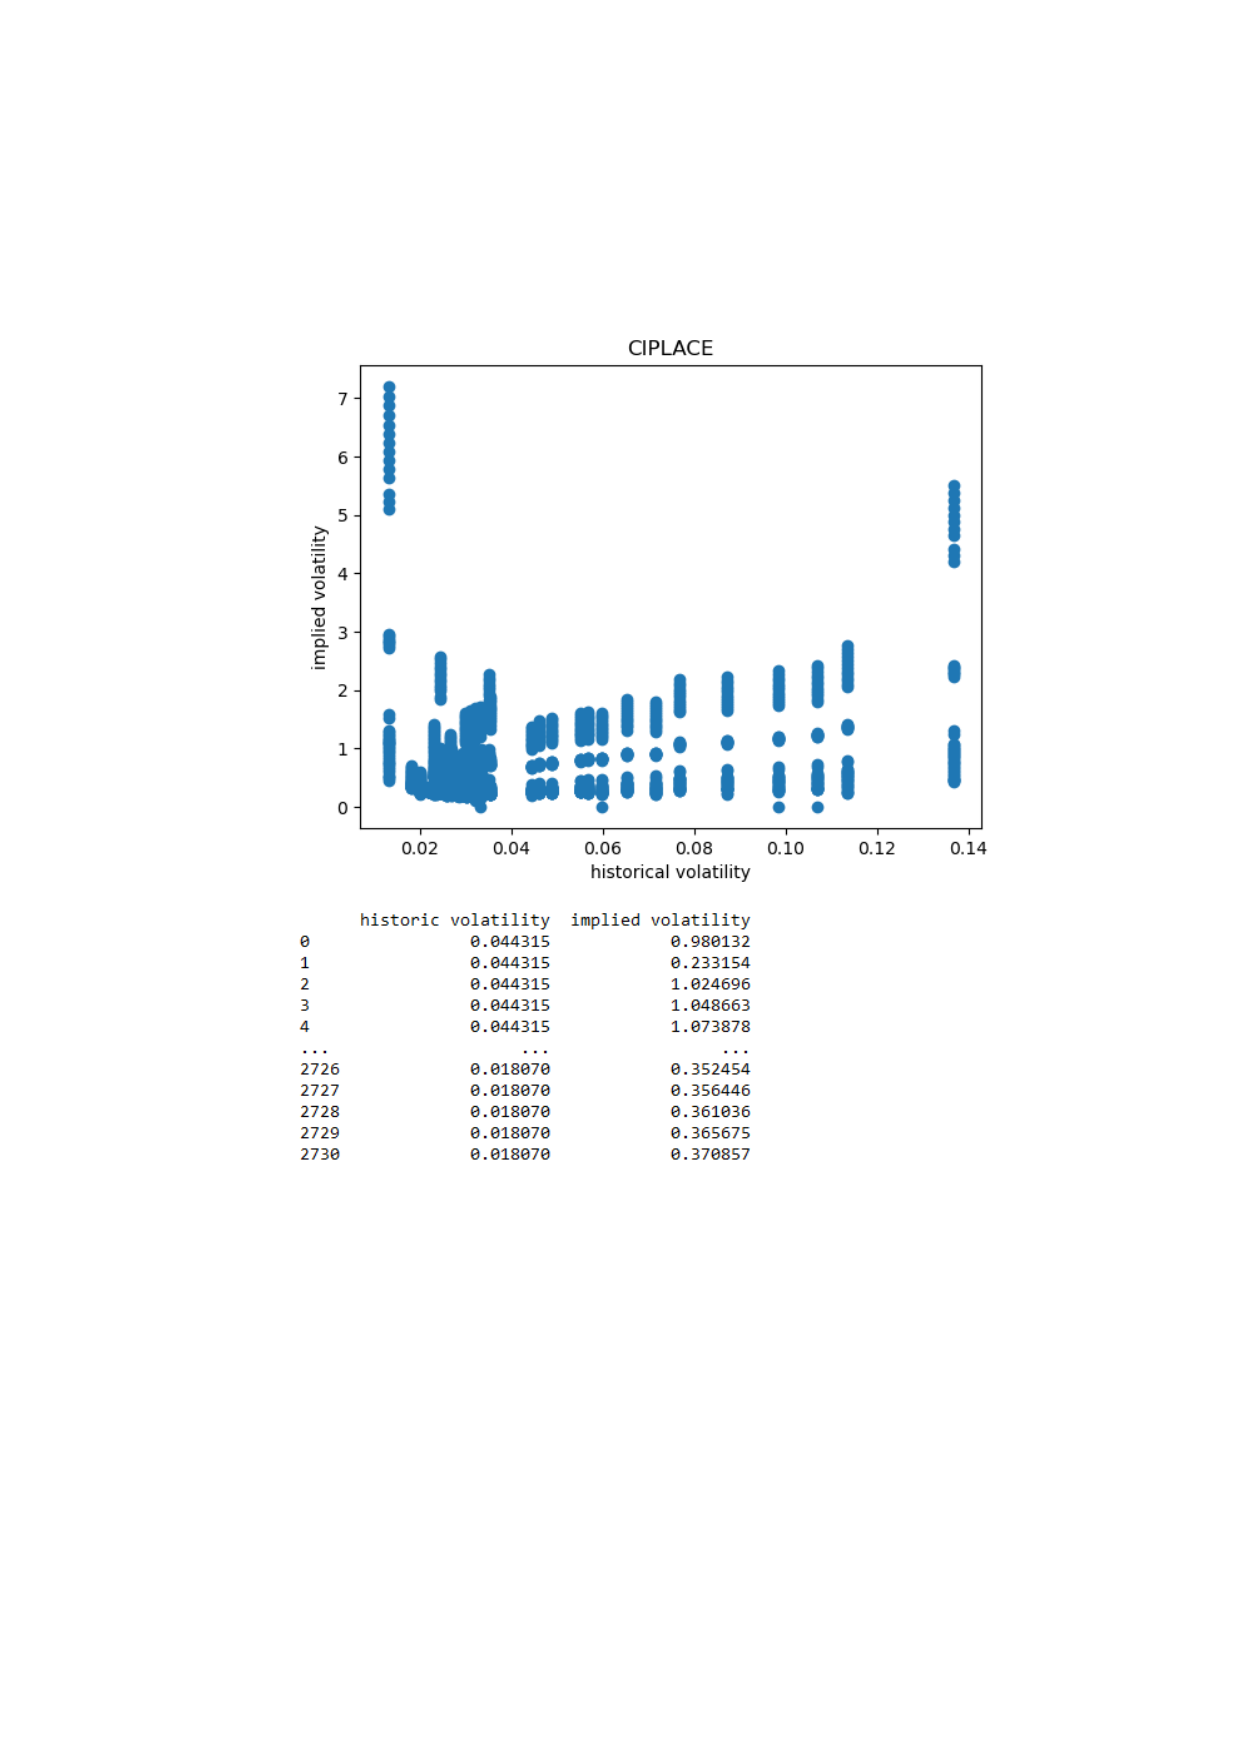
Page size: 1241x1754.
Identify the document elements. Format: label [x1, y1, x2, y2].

picture [207, 319, 1034, 1171]
